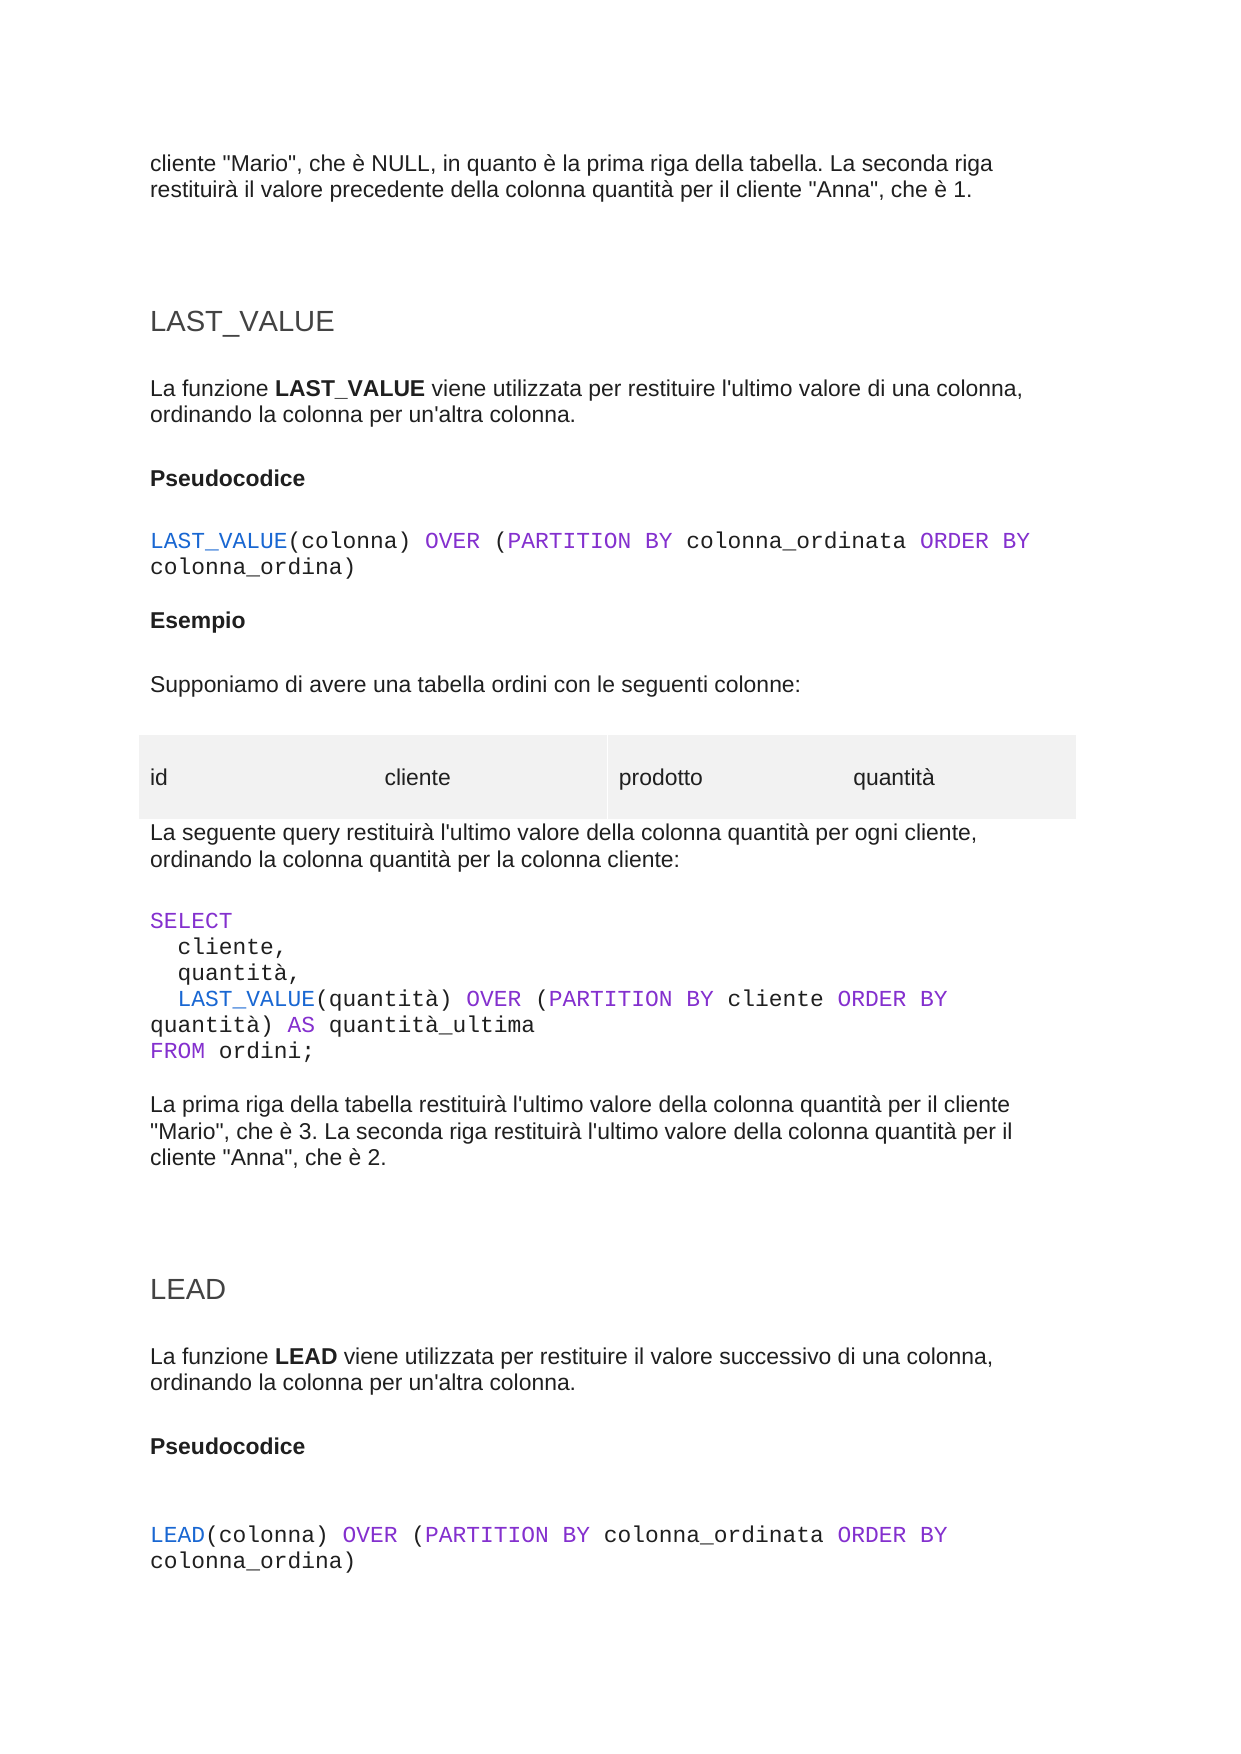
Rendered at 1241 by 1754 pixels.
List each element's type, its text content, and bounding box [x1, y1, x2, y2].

text Esempio [150, 607, 1053, 634]
subtitle LEAD [150, 1272, 1053, 1305]
text Pseudocodice [150, 1433, 1053, 1459]
text La funzione LEAD viene utilizzata per restituire il valore successivo di una colonna, ordinando la colonna per un'altra colonna. [150, 1343, 1053, 1396]
text Supponiamo di avere una tabella ordini con le seguenti colonne: [150, 671, 1053, 698]
text La prima riga della tabella restituirà l'ultimo valore della colonna quantità per il cliente "Mario", che è 3. La seconda riga restituirà l'ultimo valore della colonna quantità per il cliente "Anna", che è 2. [150, 1091, 1053, 1170]
text SELECT cliente, quantità, LAST_VALUE(quantità) OVER (PARTITION BY cliente ORDER BY quantità) AS quantità_ultima FROM ordini; [150, 909, 1053, 1091]
table_header quantità [842, 735, 1076, 819]
table_header id [139, 735, 373, 819]
text La funzione LAST_VALUE viene utilizzata per restituire l'ultimo valore di una colonna, ordinando la colonna per un'altra colonna. [150, 375, 1053, 428]
subtitle LAST_VALUE [150, 304, 1053, 338]
text Pseudocodice [150, 465, 1053, 492]
table_header cliente [373, 735, 607, 819]
text LAST_VALUE(colonna) OVER (PARTITION BY colonna_ordinata ORDER BY colonna_ordina) [150, 529, 1053, 607]
table_header prodotto [608, 735, 842, 819]
text LEAD(colonna) OVER (PARTITION BY colonna_ordinata ORDER BY colonna_ordina) [150, 1523, 1053, 1601]
text cliente "Mario", che è NULL, in quanto è la prima riga della tabella. La seconda riga restituirà il valore precedente della colonna quantità per il cliente "Anna", che è 1. [150, 150, 1053, 203]
text La seguente query restituirà l'ultimo valore della colonna quantità per ogni cliente, ordinando la colonna quantità per la colonna cliente: [150, 819, 1053, 872]
